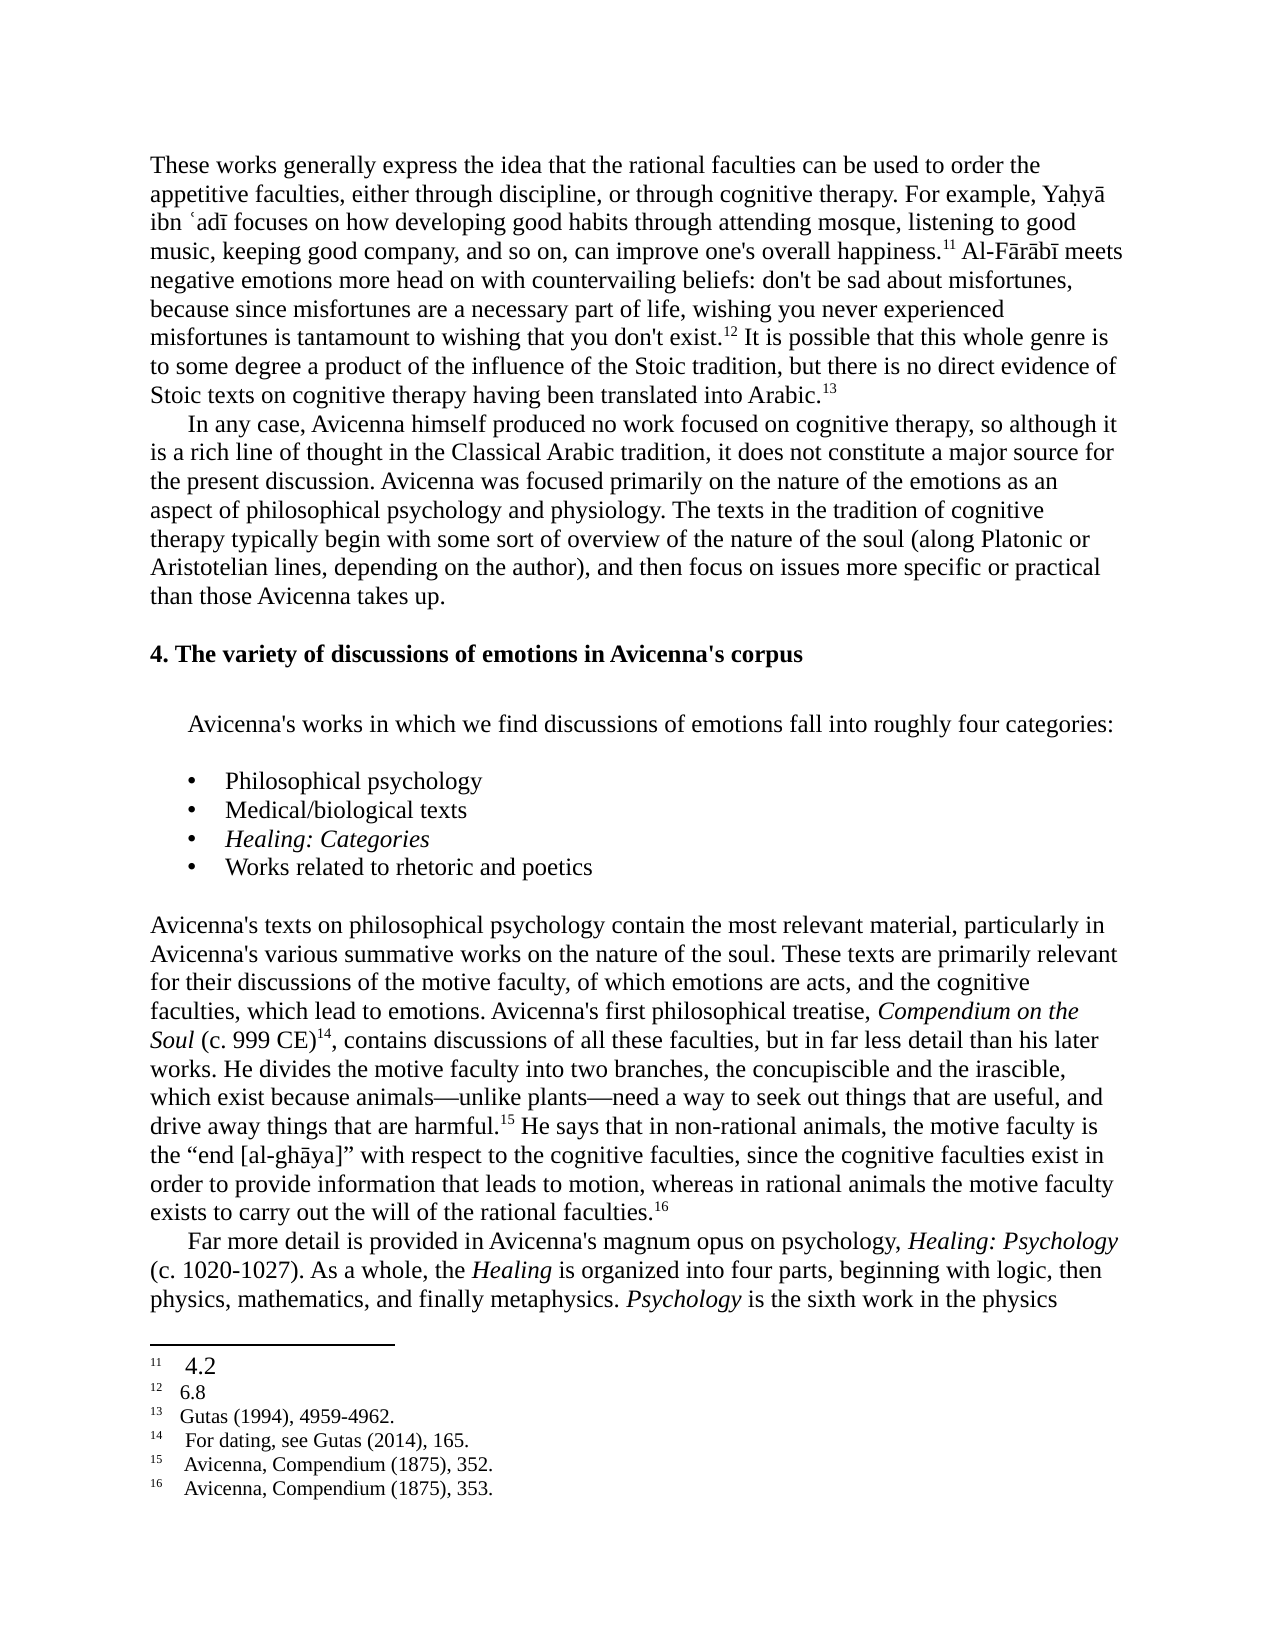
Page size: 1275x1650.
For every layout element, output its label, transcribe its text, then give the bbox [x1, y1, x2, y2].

text Avicenna's texts on philosophical psychology contain the most relevant material, particularly in Avicenna's various summative works on the nature of the soul. These texts are primarily relevant for their discussions of the motive faculty, of which emotions are acts, and the cognitive faculties, which lead to emotions. Avicenna's first philosophical treatise, Compendium on the Soul (c. 999 CE), contains discussions of all these faculties, but in far less detail than his later works. He divides the motive faculty into two branches, the concupiscible and the irascible, which exist because animals—unlike plants—need a way to seek out things that are useful, and drive away things that are harmful. He says that in non-rational animals, the motive faculty is the “end [al-ghāya]” with respect to the cognitive faculties, since the cognitive faculties exist in order to provide information that leads to motion, whereas in rational animals the motive faculty exists to carry out the will of the rational faculties. [150, 910, 1125, 1226]
list Medical/biological texts [150, 795, 1125, 824]
text Far more detail is provided in Avicenna's magnum opus on psychology, Healing: Psychology (c. 1020-1027). As a whole, the Healing is organized into four parts, beginning with logic, then physics, mathematics, and finally metaphysics. Psychology is the sixth work in the physics [150, 1226, 1125, 1312]
text 4. The variety of discussions of emotions in Avicenna's corpus [150, 639, 1125, 667]
text 4.2 [150, 1351, 1125, 1380]
text Avicenna, Compendium (1875), 353. [150, 1476, 1125, 1500]
text Avicenna's works in which we find discussions of emotions fall into roughly four categories: [150, 709, 1125, 737]
text For dating, see Gutas (2014), 165. [150, 1428, 1125, 1452]
list Healing: Categories [150, 824, 1125, 852]
text These works generally express the idea that the rational faculties can be used to order the appetitive faculties, either through discipline, or through cognitive therapy. For example, Yaḥyā ibn ʿadī focuses on how developing good habits through attending mosque, listening to good music, keeping good company, and so on, can improve one's overall happiness. Al-Fārābī meets negative emotions more head on with countervailing beliefs: don't be sad about misfortunes, because since misfortunes are a necessary part of life, wishing you never experienced misfortunes is tantamount to wishing that you don't exist. It is possible that this whole genre is to some degree a product of the influence of the Stoic tradition, but there is no direct evidence of Stoic texts on cognitive therapy having been translated into Arabic. [150, 150, 1125, 409]
list Philosophical psychology [150, 766, 1125, 795]
text 6.8 [150, 1380, 1125, 1404]
text Avicenna, Compendium (1875), 352. [150, 1452, 1125, 1476]
text In any case, Avicenna himself produced no work focused on cognitive therapy, so although it is a rich line of thought in the Classical Arabic tradition, it does not constitute a major source for the present discussion. Avicenna was focused primarily on the nature of the emotions as an aspect of philosophical psychology and physiology. The texts in the tradition of cognitive therapy typically begin with some sort of overview of the nature of the soul (along Platonic or Aristotelian lines, depending on the author), and then focus on issues more specific or practical than those Avicenna takes up. [150, 409, 1125, 610]
text Gutas (1994), 4959-4962. [150, 1404, 1125, 1428]
list Works related to rhetoric and poetics [150, 852, 1125, 881]
